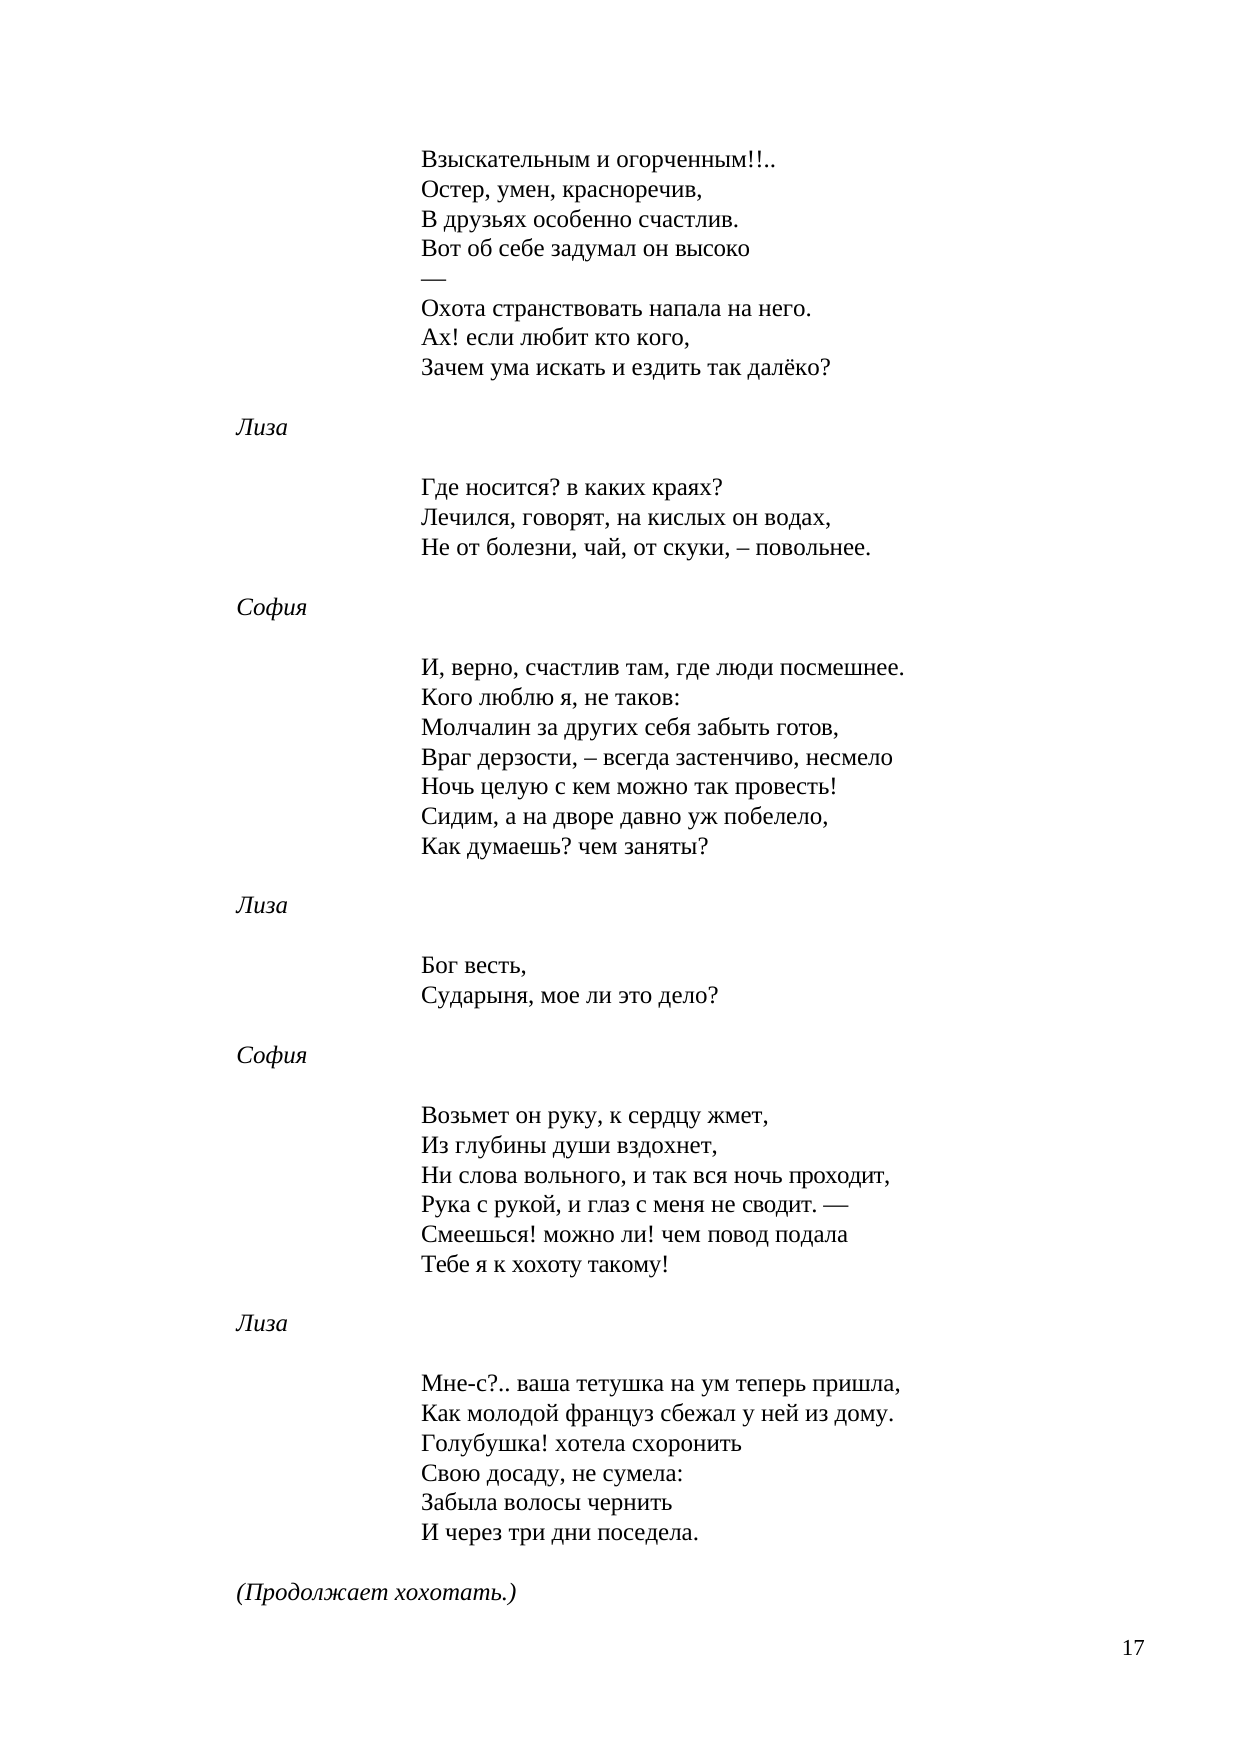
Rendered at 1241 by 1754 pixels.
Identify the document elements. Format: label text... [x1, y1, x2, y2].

text София [236, 592, 1167, 621]
text Не от болезни, чай, от скуки, – повольнее. [421, 532, 1167, 561]
text И через три дни поседела. [421, 1517, 1167, 1546]
text София [236, 1041, 1167, 1069]
text Сударыня, мое ли это дело? [421, 980, 1167, 1009]
text Ни слова вольного, и так вся ночь проходит, Рука с рукой, и глаз с меня не сводит. — Смеешься! можно ли! чем повод подала Тебе я к хохоту такому! [421, 1160, 891, 1277]
text Лиза [236, 412, 1167, 441]
text Где носится? в каких краях? [421, 472, 1167, 501]
text Враг дерзости, – всегда застенчиво, несмело Ночь целую с кем можно так провесть! [421, 742, 918, 800]
text Лечился, говорят, на кислых он водах, [421, 502, 1167, 531]
text И, верно, счастлив там, где люди посмешнее. Кого люблю я, не таков: [421, 652, 945, 711]
text Сидим, а на дворе давно уж побелело, Как думаешь? чем заняты? [421, 801, 856, 859]
text Лиза [236, 890, 1167, 919]
text Мне-с?.. ваша тетушка на ум теперь пришла, Как молодой француз сбежал у ней из дому. Голубушка! хотела схоронить [421, 1368, 918, 1456]
text В друзьях особенно счастлив. Вот об себе задумал он высоко — [421, 204, 781, 292]
text Свою досаду, не сумела: Забыла волосы чернить [421, 1458, 758, 1516]
text Возьмет он руку, к сердцу жмет, Из глубины души вздохнет, [421, 1101, 771, 1159]
text Взыскательным и огорченным!!.. Остер, умен, красноречив, [421, 144, 784, 203]
text Лиза [236, 1308, 1167, 1337]
text Зачем ума искать и ездить так далёко? [421, 352, 1167, 381]
text Молчалин за других себя забыть готов, [421, 712, 1167, 741]
text (Продолжает хохотать.) [236, 1577, 577, 1606]
text Охота странствовать напала на него. Ах! если любит кто кого, [421, 293, 845, 351]
text Бог весть, [421, 950, 1167, 979]
